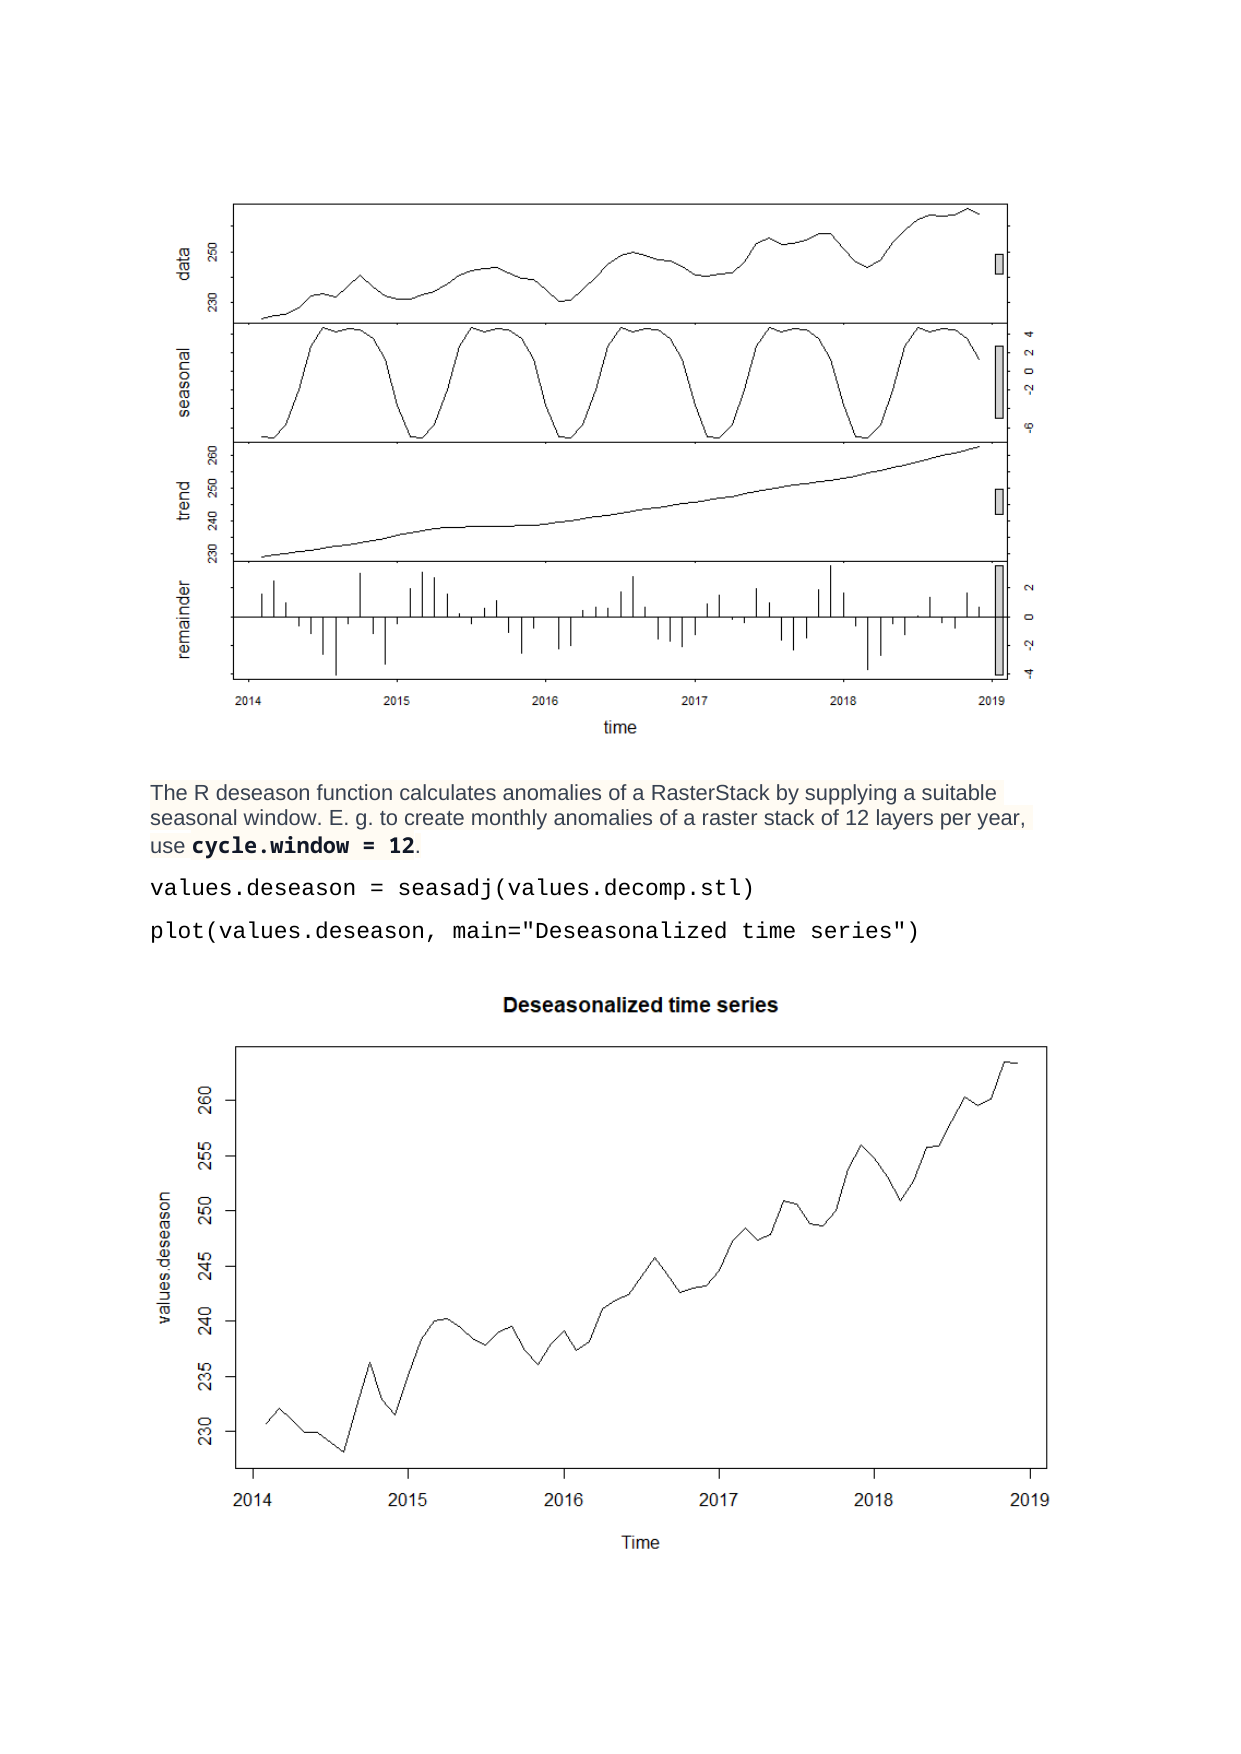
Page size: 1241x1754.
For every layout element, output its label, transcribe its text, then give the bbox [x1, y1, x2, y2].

text values.deseason = seasadj(values.decomp.stl) [150, 877, 1090, 902]
text plot(values.deseason, main="Deseasonalized time series") [150, 919, 1090, 945]
text The R deseason function calculates anomalies of a RasterStack by supplying a suitable seasonal window. E. g. to create monthly anomalies of a raster stack of 12 layers per year, use cycle.window = 12. [150, 780, 1090, 860]
